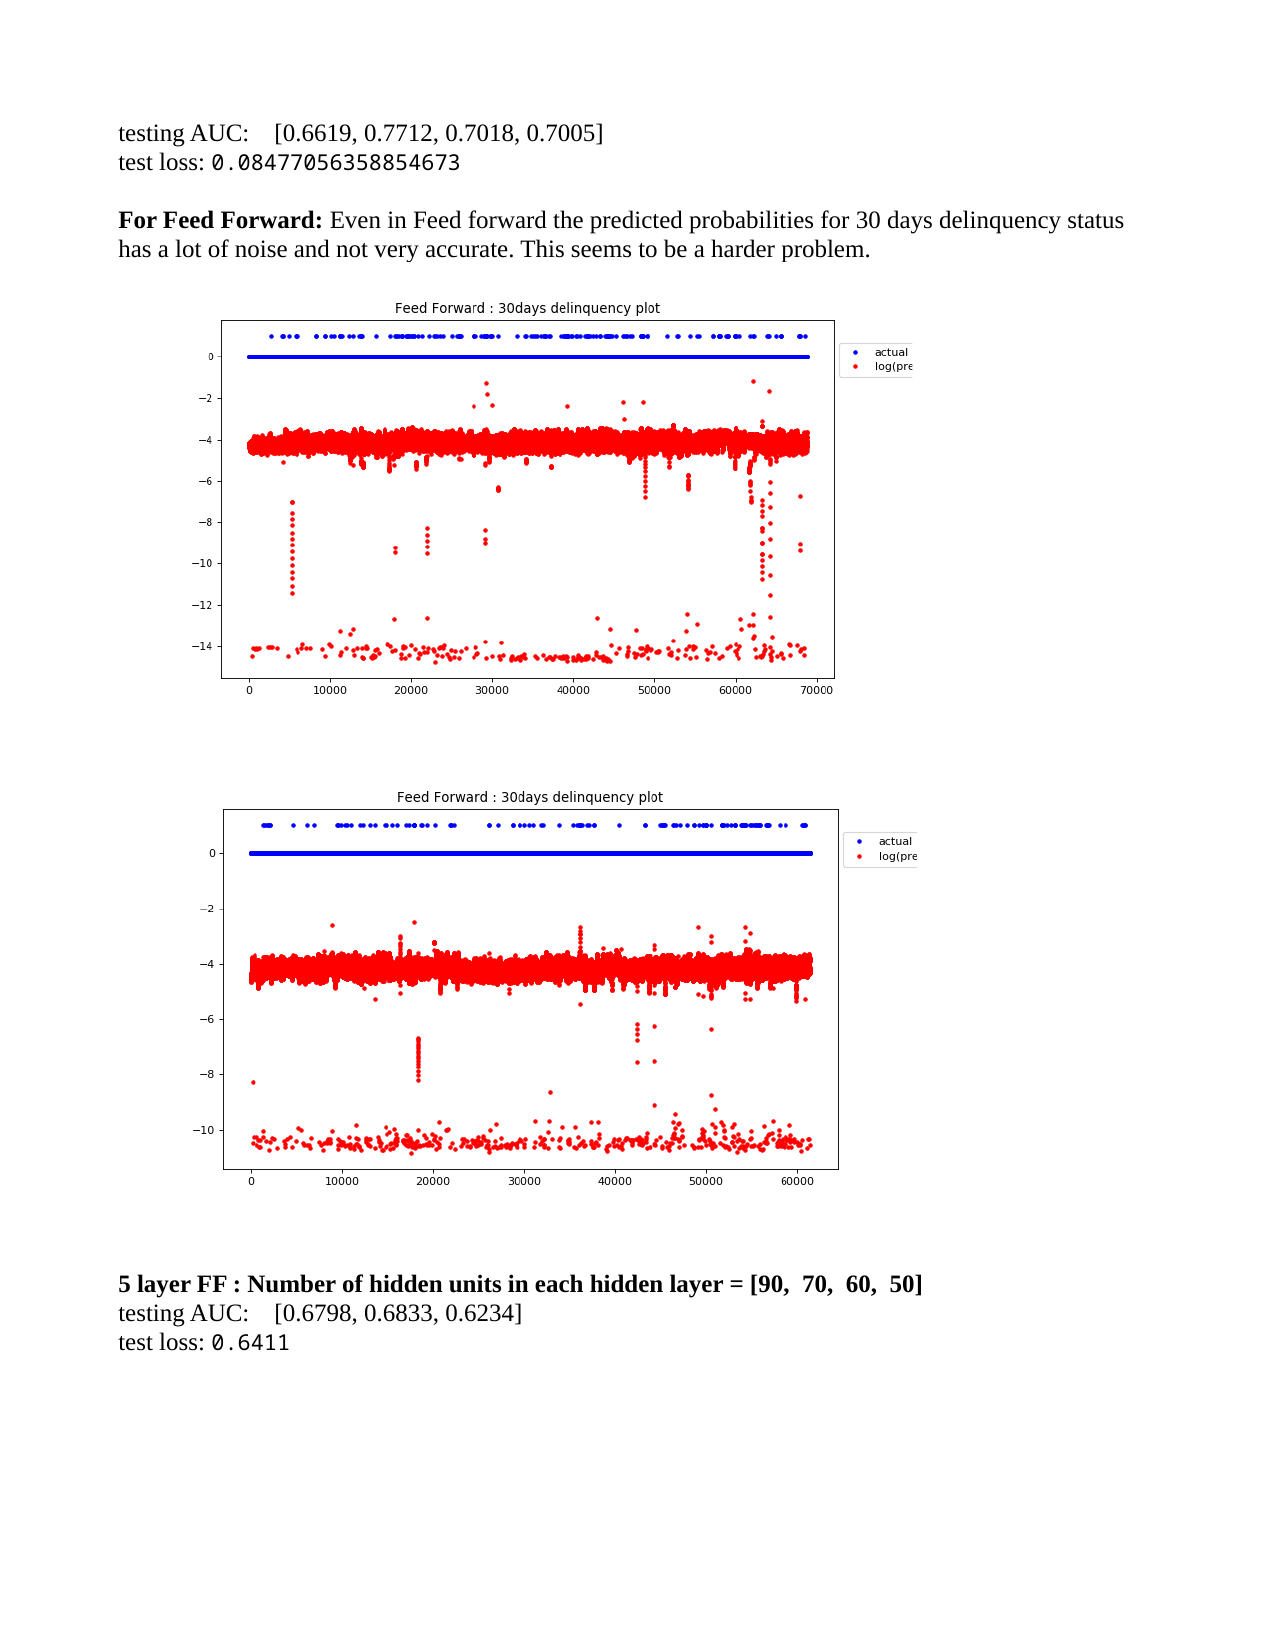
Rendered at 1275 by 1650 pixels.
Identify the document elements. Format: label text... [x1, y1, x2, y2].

text testing AUC: [0.6798, 0.6833, 0.6234] [118, 1298, 1157, 1327]
picture [123, 751, 917, 1228]
text 5 layer FF : Number of hidden units in each hidden layer = [90, 70, 60, 50] [118, 1269, 1157, 1298]
picture [122, 262, 913, 737]
text test loss: 0.08477056358854673 [118, 147, 1157, 177]
text For Feed Forward: Even in Feed forward the predicted probabilities for 30 days delinquency status has a lot of noise and not very accurate. This seems to be a harder problem. [118, 205, 1157, 263]
text testing AUC: [0.6619, 0.7712, 0.7018, 0.7005] [118, 118, 1157, 147]
text test loss: 0.6411 [118, 1327, 1157, 1356]
